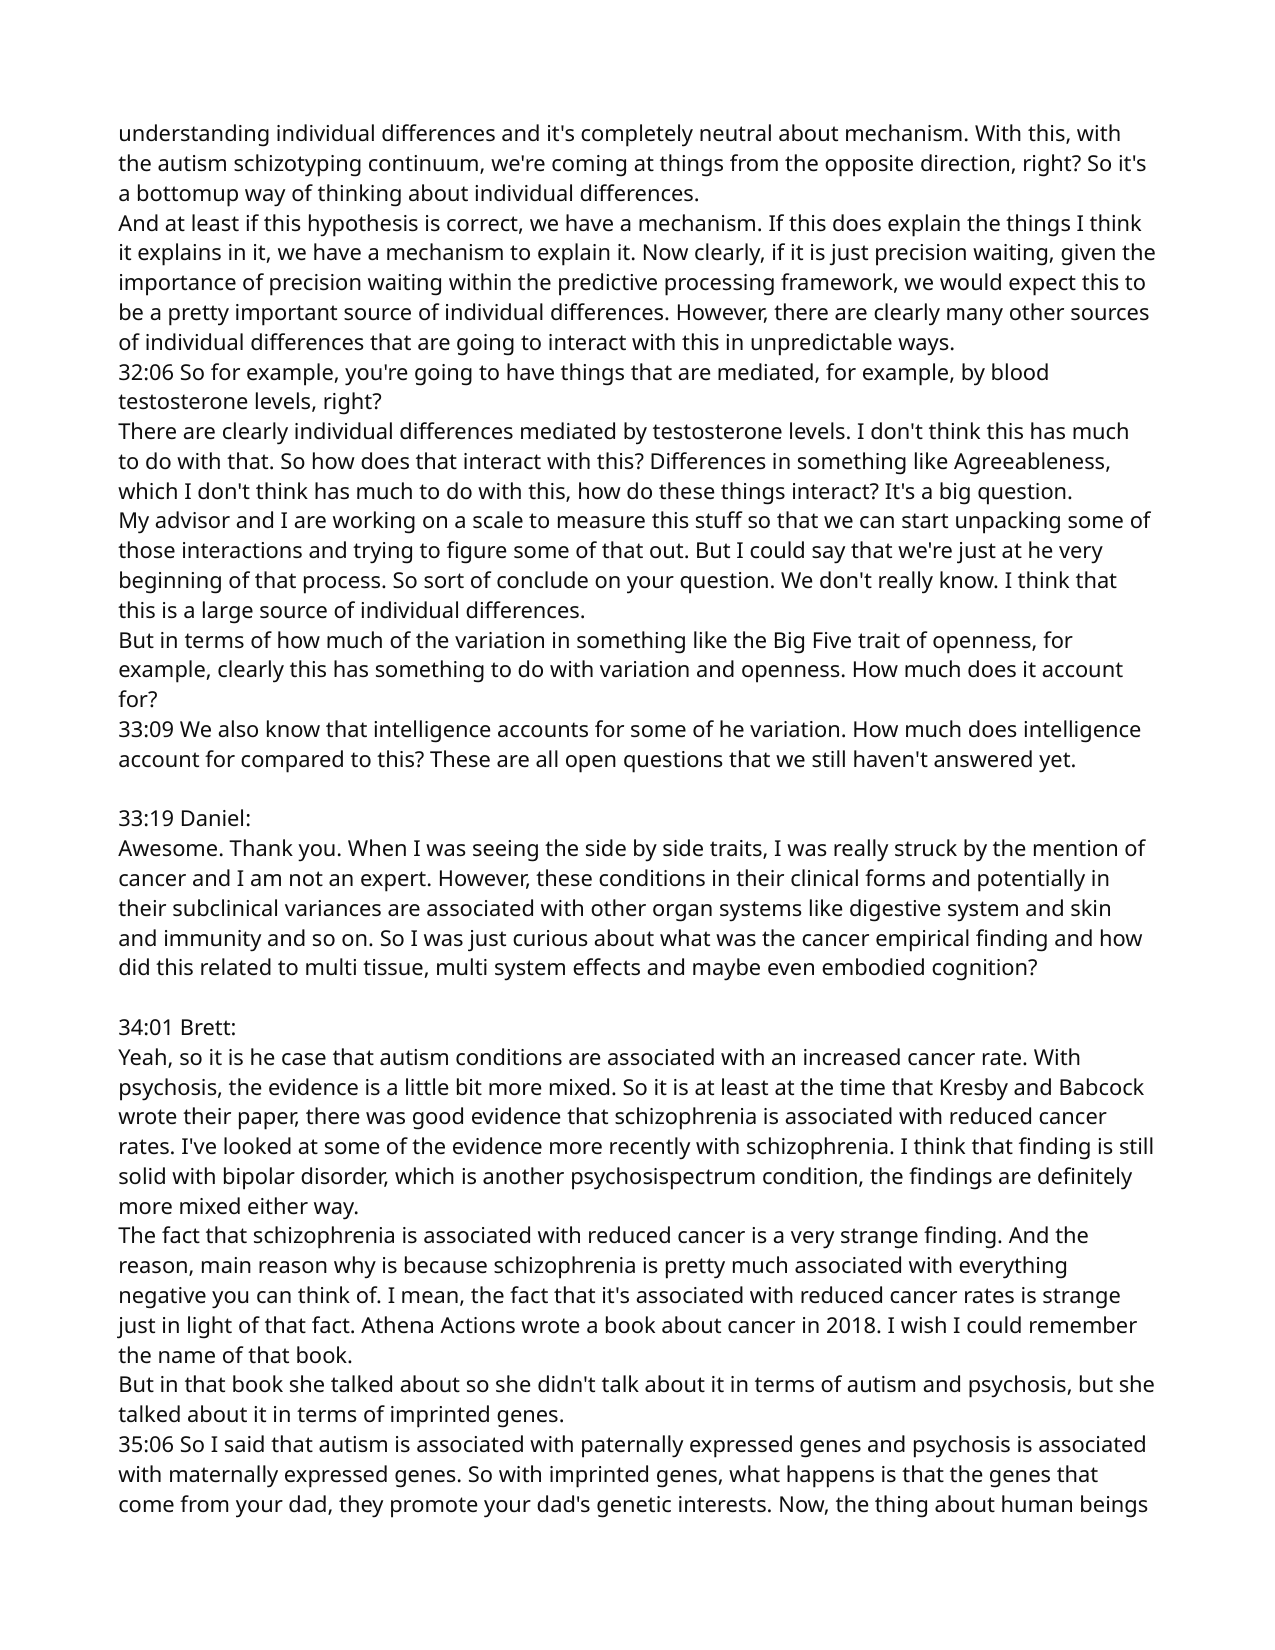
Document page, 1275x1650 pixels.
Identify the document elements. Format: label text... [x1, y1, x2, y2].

text The fact that schizophrenia is associated with reduced cancer is a very strange finding. And the reason, main reason why is because schizophrenia is pretty much associated with everything negative you can think of. I mean, the fact that it's associated with reduced cancer rates is strange just in light of that fact. Athena Actions wrote a book about cancer in 2018. I wish I could remember the name of that book. [118, 1220, 1157, 1369]
text 33:19 Daniel: [118, 803, 1157, 833]
text And at least if this hypothesis is correct, we have a mechanism. If this does explain the things I think it explains in it, we have a mechanism to explain it. Now clearly, if it is just precision waiting, given the importance of precision waiting within the predictive processing framework, we would expect this to be a pretty important source of individual differences. However, there are clearly many other sources of individual differences that are going to interact with this in unpredictable ways. [118, 207, 1157, 356]
text Yeah, so it is he case that autism conditions are associated with an increased cancer rate. With psychosis, the evidence is a little bit more mixed. So it is at least at the time that Kresby and Babcock wrote their paper, there was good evidence that schizophrenia is associated with reduced cancer rates. I've looked at some of the evidence more recently with schizophrenia. I think that finding is still solid with bipolar disorder, which is another psychosispectrum condition, the findings are definitely more mixed either way. [118, 1042, 1157, 1220]
text understanding individual differences and it's completely neutral about mechanism. With this, with the autism schizotyping continuum, we're coming at things from the opposite direction, right? So it's a bottomup way of thinking about individual differences. [118, 118, 1157, 207]
text But in that book she talked about so she didn't talk about it in terms of autism and psychosis, but she talked about it in terms of imprinted genes. [118, 1369, 1157, 1429]
text My advisor and I are working on a scale to measure this stuff so that we can start unpacking some of those interactions and trying to figure some of that out. But I could say that we're just at he very beginning of that process. So sort of conclude on your question. We don't really know. I think that this is a large source of individual differences. [118, 505, 1157, 624]
text 35:06 So I said that autism is associated with paternally expressed genes and psychosis is associated with maternally expressed genes. So with imprinted genes, what happens is that the genes that come from your dad, they promote your dad's genetic interests. Now, the thing about human beings [118, 1429, 1157, 1518]
text But in terms of how much of the variation in something like the Big Five trait of openness, for example, clearly this has something to do with variation and openness. How much does it account for? [118, 624, 1157, 714]
text 33:09 We also know that intelligence accounts for some of he variation. How much does intelligence account for compared to this? These are all open questions that we still haven't answered yet. [118, 714, 1157, 773]
text 32:06 So for example, you're going to have things that are mediated, for example, by blood testosterone levels, right? [118, 356, 1157, 416]
text 34:01 Brett: [118, 1012, 1157, 1042]
text Awesome. Thank you. When I was seeing the side by side traits, I was really struck by the mention of cancer and I am not an expert. However, these conditions in their clinical forms and potentially in their subclinical variances are associated with other organ systems like digestive system and skin and immunity and so on. So I was just curious about what was the cancer empirical finding and how did this related to multi tissue, multi system effects and maybe even embodied cognition? [118, 833, 1157, 982]
text There are clearly individual differences mediated by testosterone levels. I don't think this has much to do with that. So how does that interact with this? Differences in something like Agreeableness, which I don't think has much to do with this, how do these things interact? It's a big question. [118, 416, 1157, 505]
